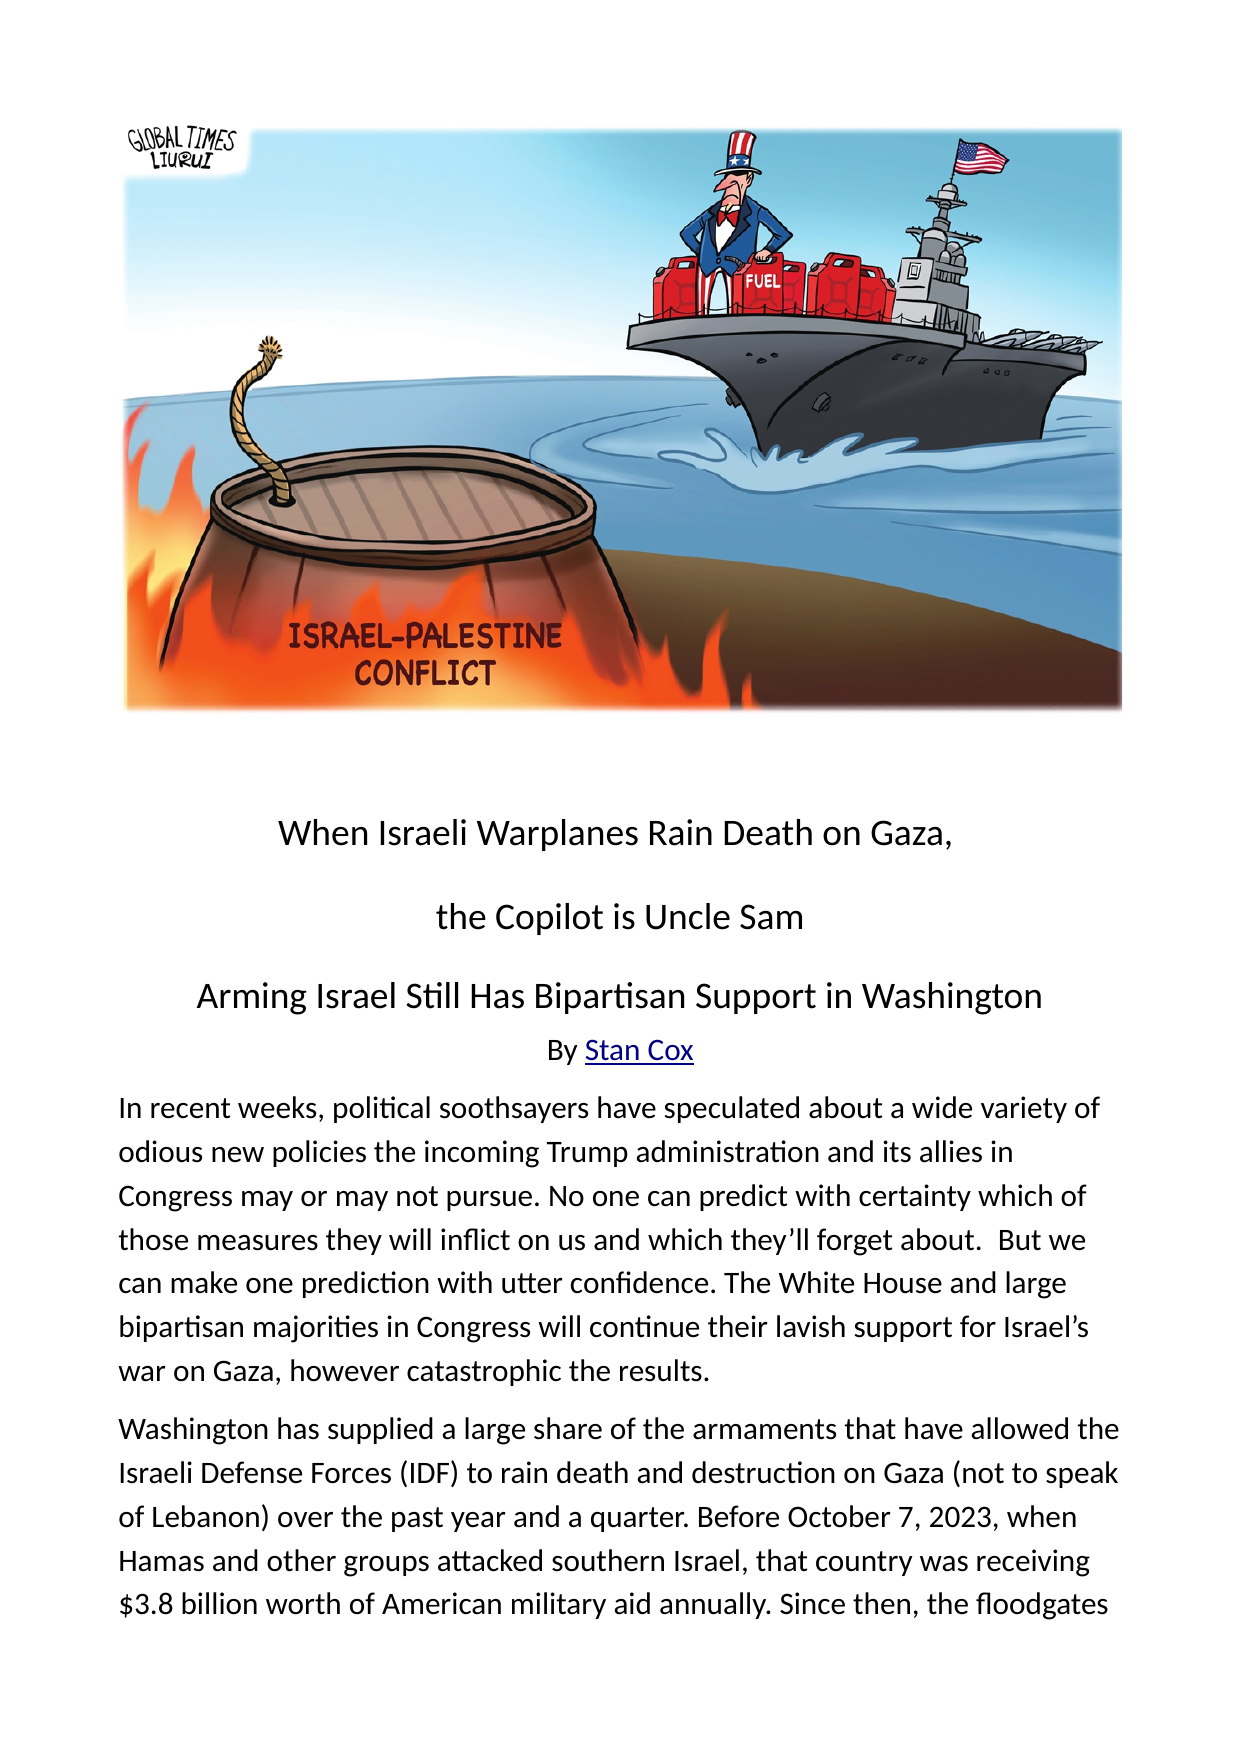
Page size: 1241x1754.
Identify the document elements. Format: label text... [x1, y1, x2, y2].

text By Stan Cox [118, 1030, 1122, 1068]
text Washington has supplied a large share of the armaments that have allowed the Israeli Defense Forces (IDF) to rain death and destruction on Gaza (not to speak of Lebanon) over the past year and a quarter. Before October 7, 2023, when Hamas and other groups attacked southern Israel, that country was receiving $3.8 billion worth of American military aid annually. Since then, the floodgates [118, 1409, 1122, 1622]
text In recent weeks, political soothsayers have speculated about a wide variety of odious new policies the incoming Trump administration and its allies in Congress may or may not pursue. No one can predict with certainty which of those measures they will inflict on us and which they’ll forget about. But we can make one prediction with utter confidence. The White House and large bipartisan majorities in Congress will continue their lavish support for Israel’s war on Gaza, however catastrophic the results. [118, 1088, 1122, 1389]
picture [118, 118, 1123, 721]
subtitle When Israeli Warplanes Rain Death on Gaza, [118, 809, 1122, 855]
subtitle Arming Israel Still Has Bipartisan Support in Washington [118, 972, 1122, 1018]
subtitle the Copilot is Uncle Sam [118, 893, 1122, 938]
